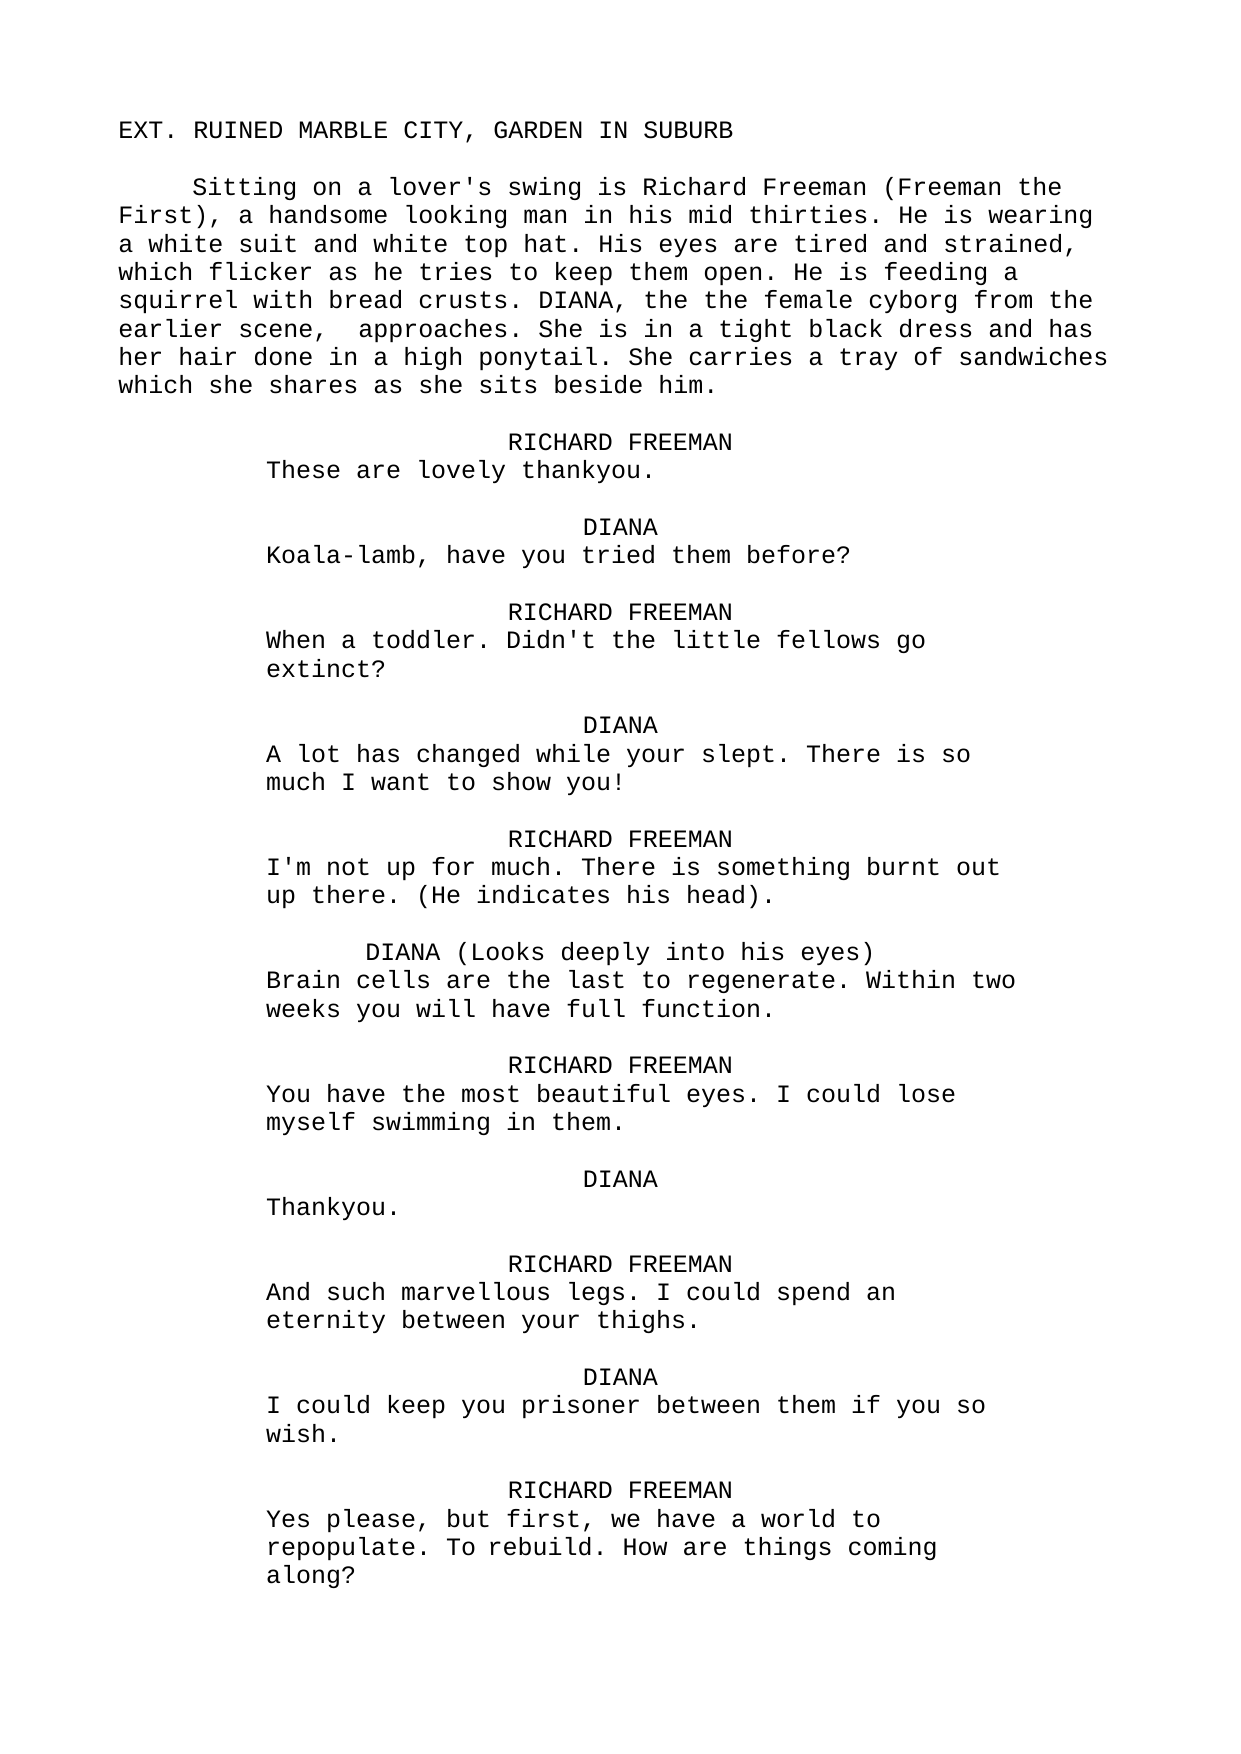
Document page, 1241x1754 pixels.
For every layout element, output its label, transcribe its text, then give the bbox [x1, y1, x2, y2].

text DIANA [118, 1166, 1122, 1195]
text DIANA [118, 1365, 1122, 1393]
text Sitting on a lover's swing is Richard Freeman (Freeman the First), a handsome looking man in his mid thirties. He is wearing a white suit and white top hat. His eyes are tired and strained, which flicker as he tries to keep them open. He is feeding a squirrel with bread crusts. DIANA, the the female cyborg from the earlier scene, approaches. She is in a tight black dress and has her hair done in a high ponytail. She carries a tray of sandwiches which she shares as she sits beside him. [118, 175, 1122, 401]
text DIANA (Looks deeply into his eyes) [118, 940, 1122, 968]
text I could keep you prisoner between them if you so [118, 1393, 1122, 1421]
text I'm not up for much. There is something burnt out [118, 855, 1122, 883]
text extinct? [118, 656, 1122, 685]
text up there. (He indicates his head). [118, 883, 1122, 911]
text repopulate. To rebuild. How are things coming [118, 1535, 1122, 1563]
text RICHARD FREEMAN [118, 430, 1122, 458]
text RICHARD FREEMAN [118, 600, 1122, 628]
text Brain cells are the last to regenerate. Within two [118, 968, 1122, 996]
text Koala-lamb, have you tried them before? [118, 543, 1122, 571]
text wish. [118, 1421, 1122, 1450]
text RICHARD FREEMAN [118, 1478, 1122, 1506]
text Yes please, but first, we have a world to [118, 1506, 1122, 1535]
text You have the most beautiful eyes. I could lose [118, 1081, 1122, 1110]
text much I want to show you! [118, 770, 1122, 798]
text RICHARD FREEMAN [118, 1251, 1122, 1280]
text And such marvellous legs. I could spend an [118, 1280, 1122, 1308]
text RICHARD FREEMAN [118, 826, 1122, 855]
text When a toddler. Didn't the little fellows go [118, 628, 1122, 656]
text These are lovely thankyou. [118, 458, 1122, 486]
text myself swimming in them. [118, 1110, 1122, 1138]
text eternity between your thighs. [118, 1308, 1122, 1336]
text DIANA [118, 713, 1122, 741]
text EXT. RUINED MARBLE CITY, GARDEN IN SUBURB [118, 118, 1122, 146]
text weeks you will have full function. [118, 996, 1122, 1025]
text A lot has changed while your slept. There is so [118, 741, 1122, 770]
text DIANA [118, 515, 1122, 543]
text along? [118, 1563, 1122, 1591]
text Thankyou. [118, 1195, 1122, 1223]
text RICHARD FREEMAN [118, 1053, 1122, 1081]
